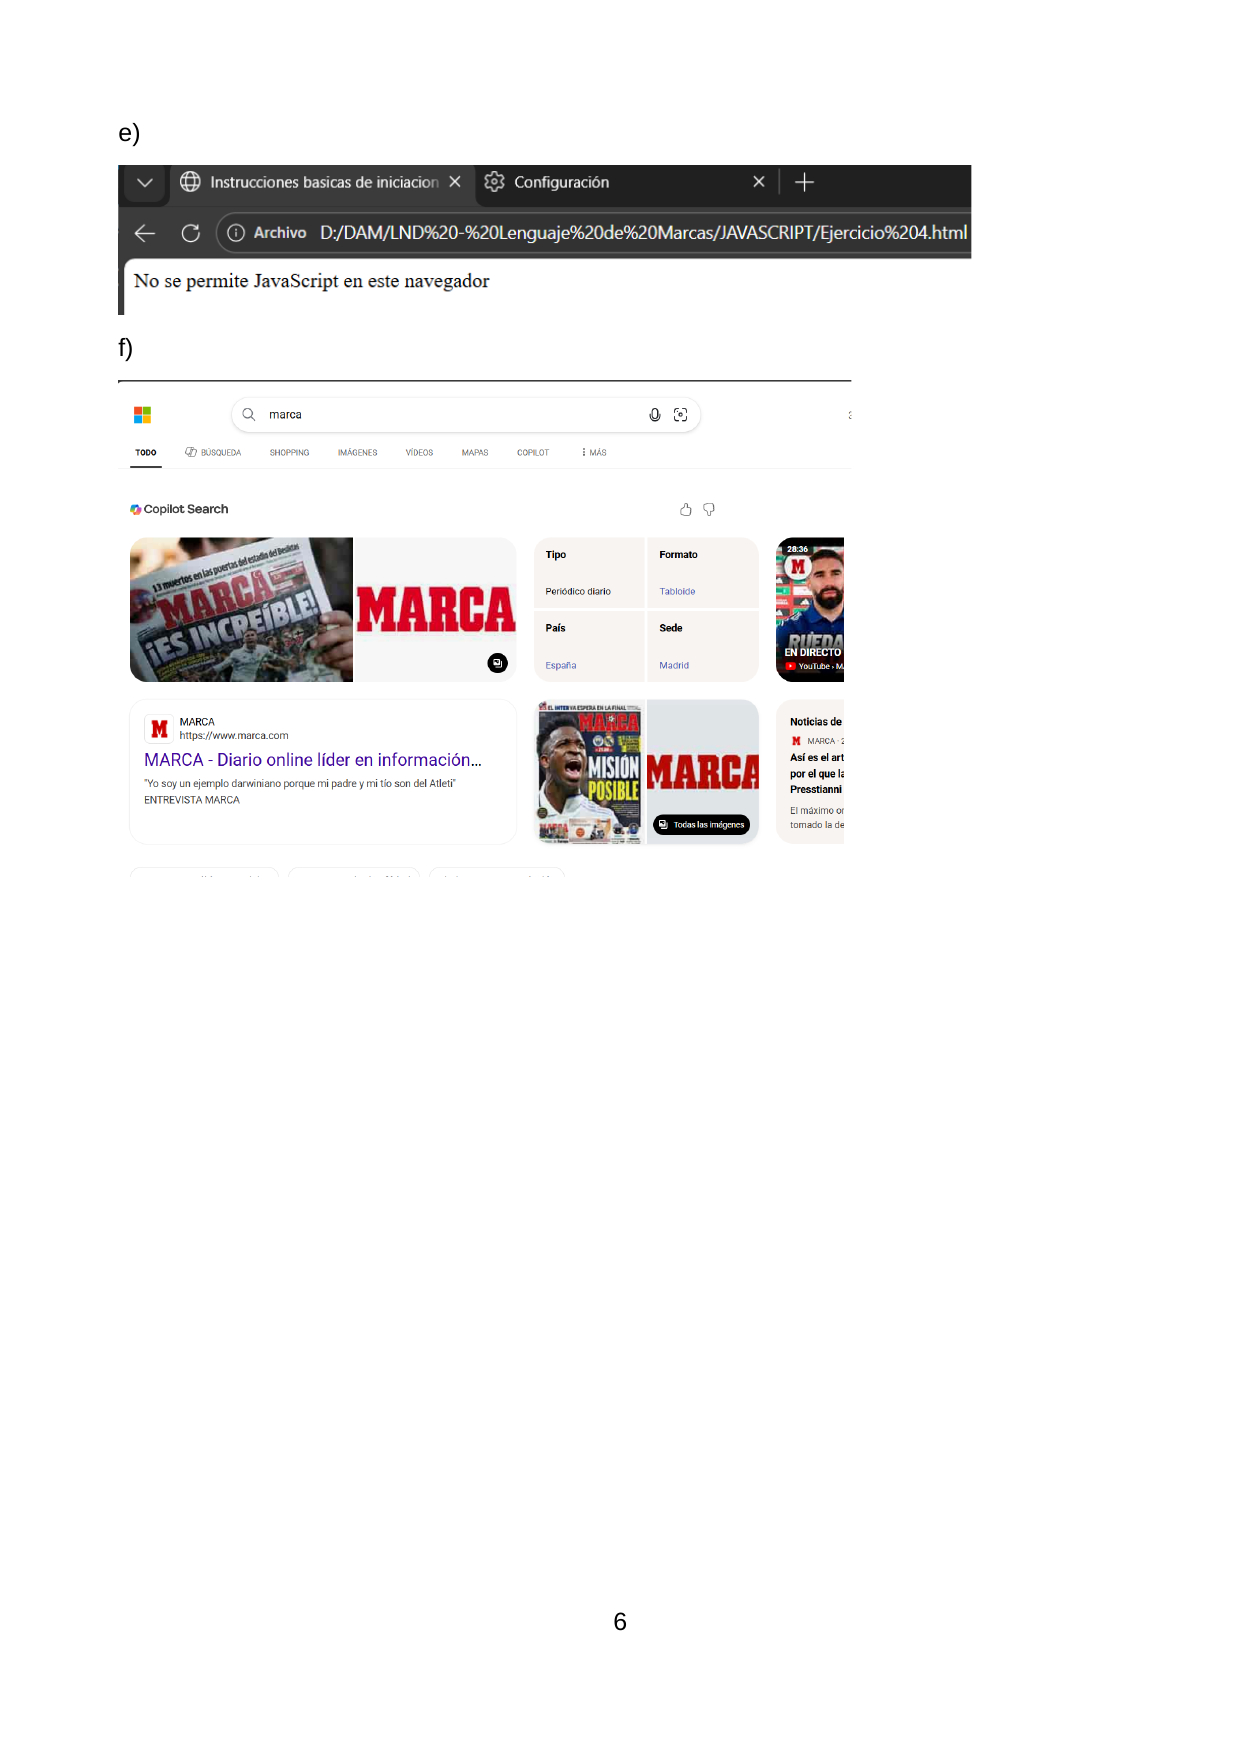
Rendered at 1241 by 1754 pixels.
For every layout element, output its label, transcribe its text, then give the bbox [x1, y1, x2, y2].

text f) [118, 333, 1122, 362]
picture [118, 165, 972, 315]
picture [118, 380, 852, 877]
text e) [118, 118, 1122, 147]
